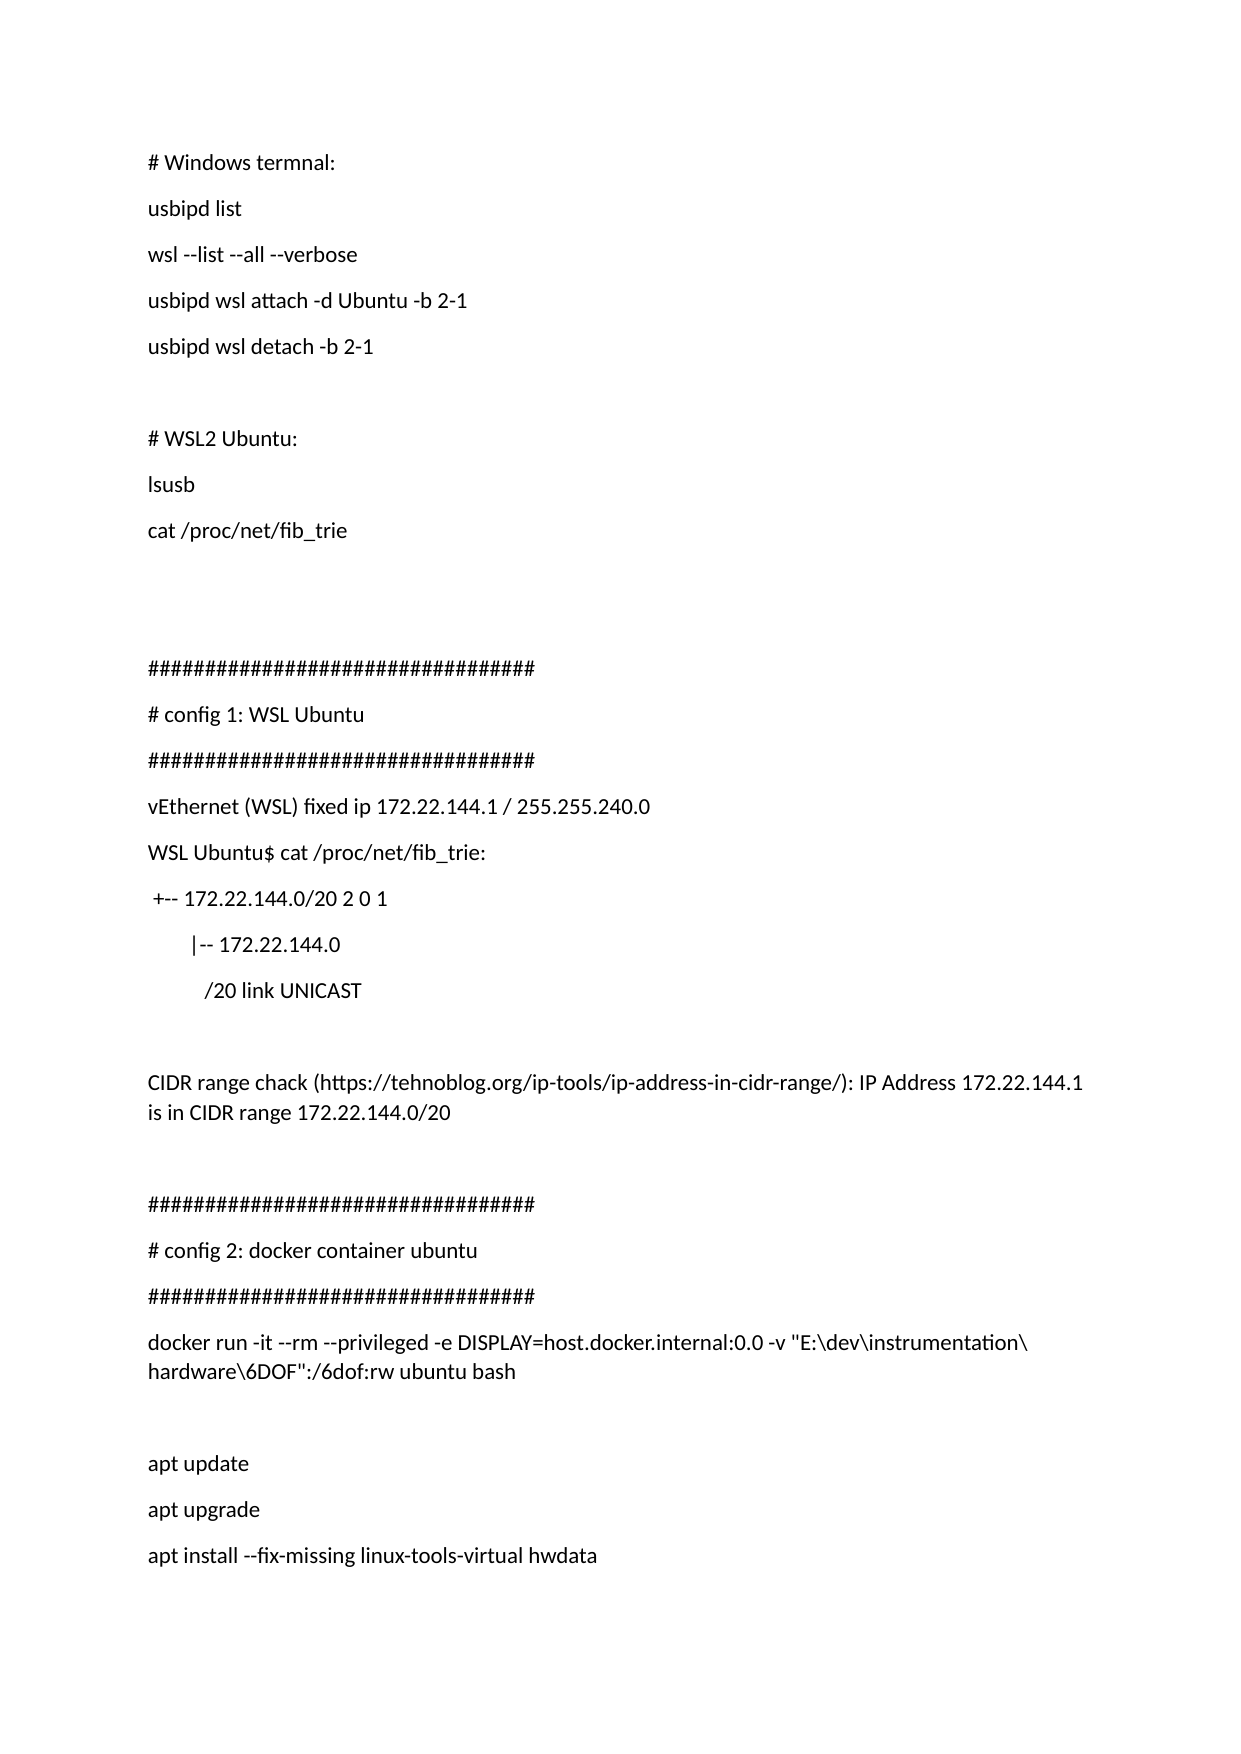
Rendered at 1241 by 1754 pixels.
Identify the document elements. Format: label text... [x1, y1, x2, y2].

text # config 1: WSL Ubuntu [148, 700, 1093, 728]
text usbipd wsl detach -b 2-1 [148, 332, 1093, 360]
text apt install --fix-missing linux-tools-virtual hwdata [148, 1542, 1093, 1569]
text +-- 172.22.144.0/20 2 0 1 [148, 884, 1093, 912]
text # WSL2 Ubuntu: [148, 424, 1093, 452]
text CIDR range chack (https://tehnoblog.org/ip-tools/ip-address-in-cidr-range/): IP Address 172.22.144.1 is in CIDR range 172.22.144.0/20 [148, 1068, 1093, 1126]
text lsusb [148, 470, 1093, 498]
text wsl --list --all --verbose [148, 240, 1093, 268]
text /20 link UNICAST [148, 976, 1093, 1004]
text apt upgrade [148, 1496, 1093, 1523]
text usbipd wsl attach -d Ubuntu -b 2-1 [148, 286, 1093, 314]
text # Windows termnal: [148, 148, 1093, 176]
text ################################## [148, 746, 1093, 774]
text WSL Ubuntu$ cat /proc/net/fib_trie: [148, 838, 1093, 866]
text vEthernet (WSL) fixed ip 172.22.144.1 / 255.255.240.0 [148, 792, 1093, 820]
text ################################## [148, 1190, 1093, 1218]
text apt update [148, 1449, 1093, 1477]
text # config 2: docker container ubuntu [148, 1236, 1093, 1264]
text |-- 172.22.144.0 [148, 930, 1093, 958]
text cat /proc/net/fib_trie [148, 516, 1093, 544]
text docker run -it --rm --privileged -e DISPLAY=host.docker.internal:0.0 -v "E:\dev\instrumentation\hardware\6DOF":/6dof:rw ubuntu bash [148, 1328, 1093, 1385]
text ################################## [148, 654, 1093, 682]
text usbipd list [148, 194, 1093, 222]
text ################################## [148, 1282, 1093, 1310]
